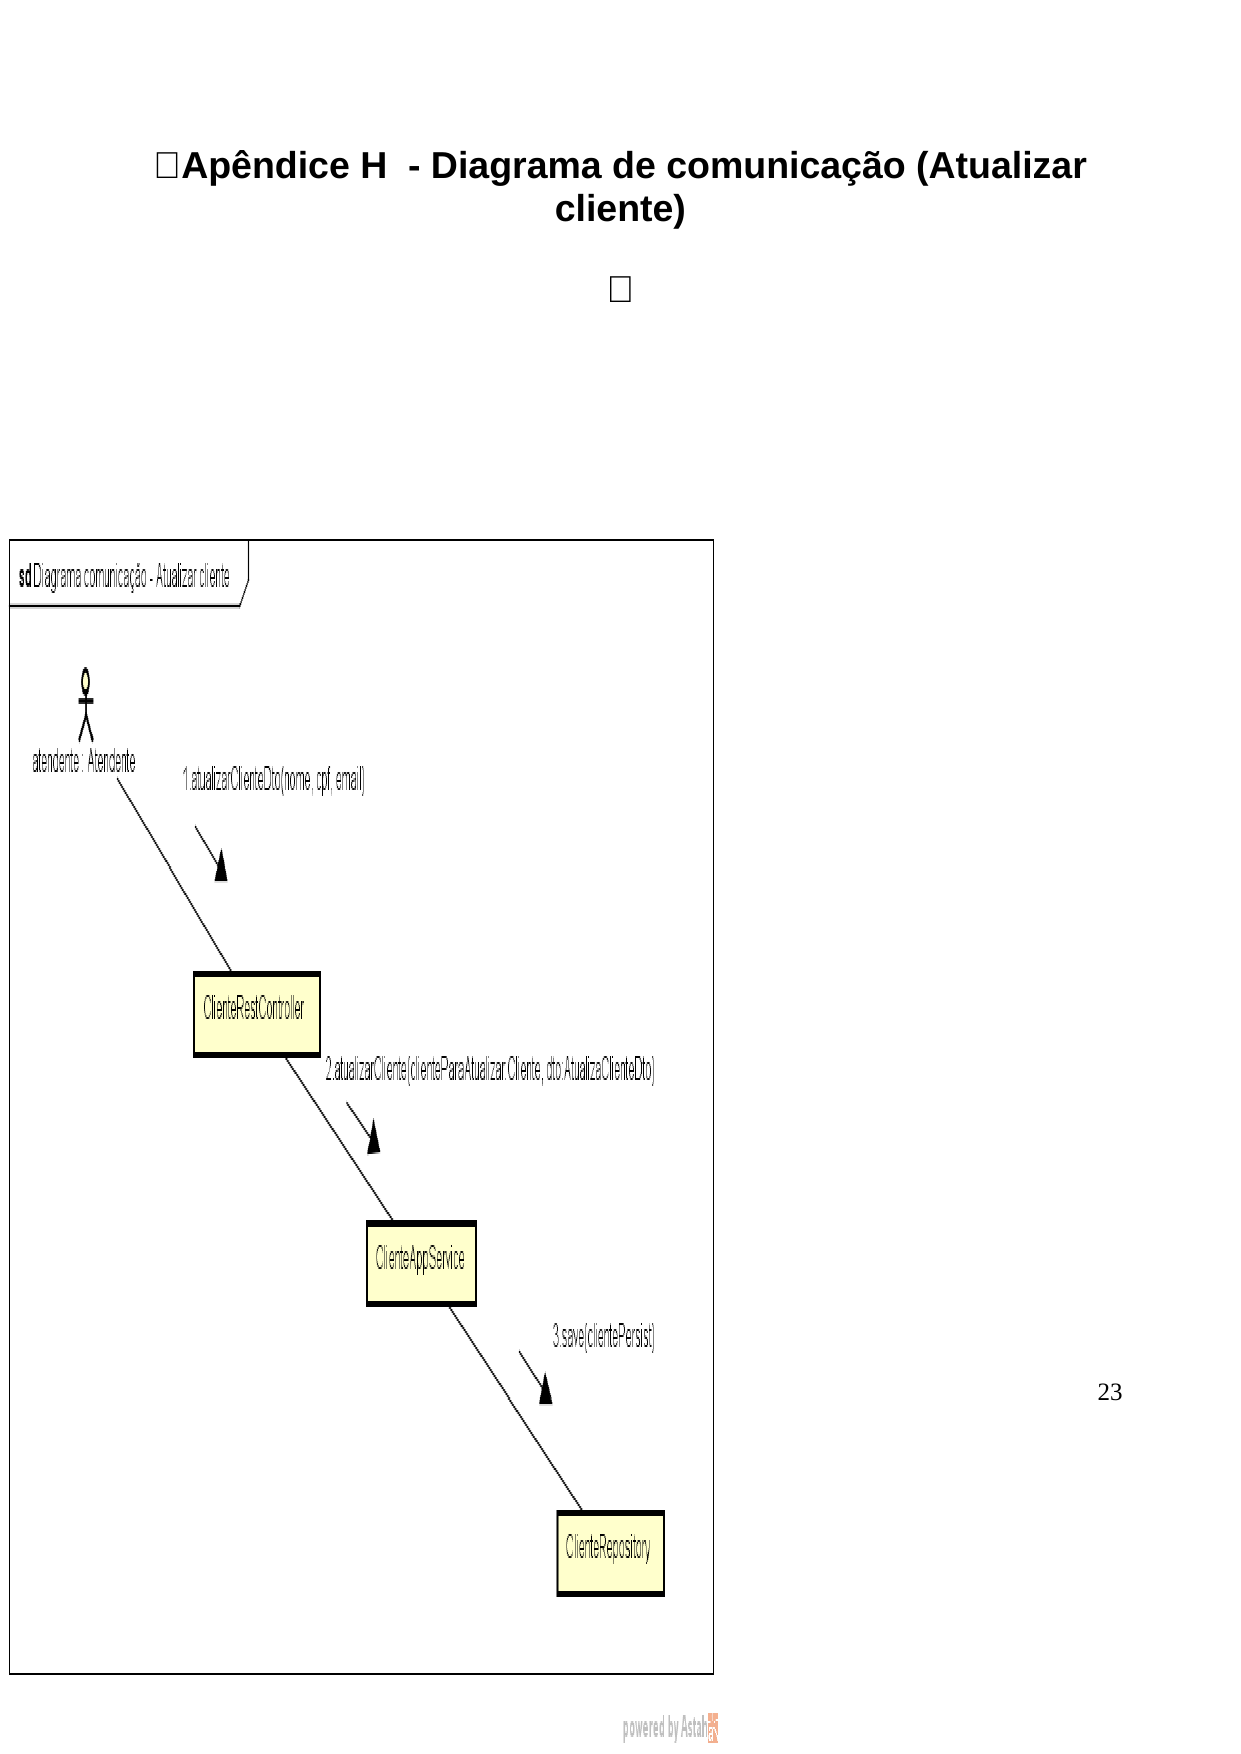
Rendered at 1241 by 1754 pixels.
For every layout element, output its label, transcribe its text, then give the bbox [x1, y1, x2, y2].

subtitle Apêndice H - Diagrama de comunicação (Atualizar cliente) [118, 143, 1122, 229]
picture [0, 513, 721, 1754]
